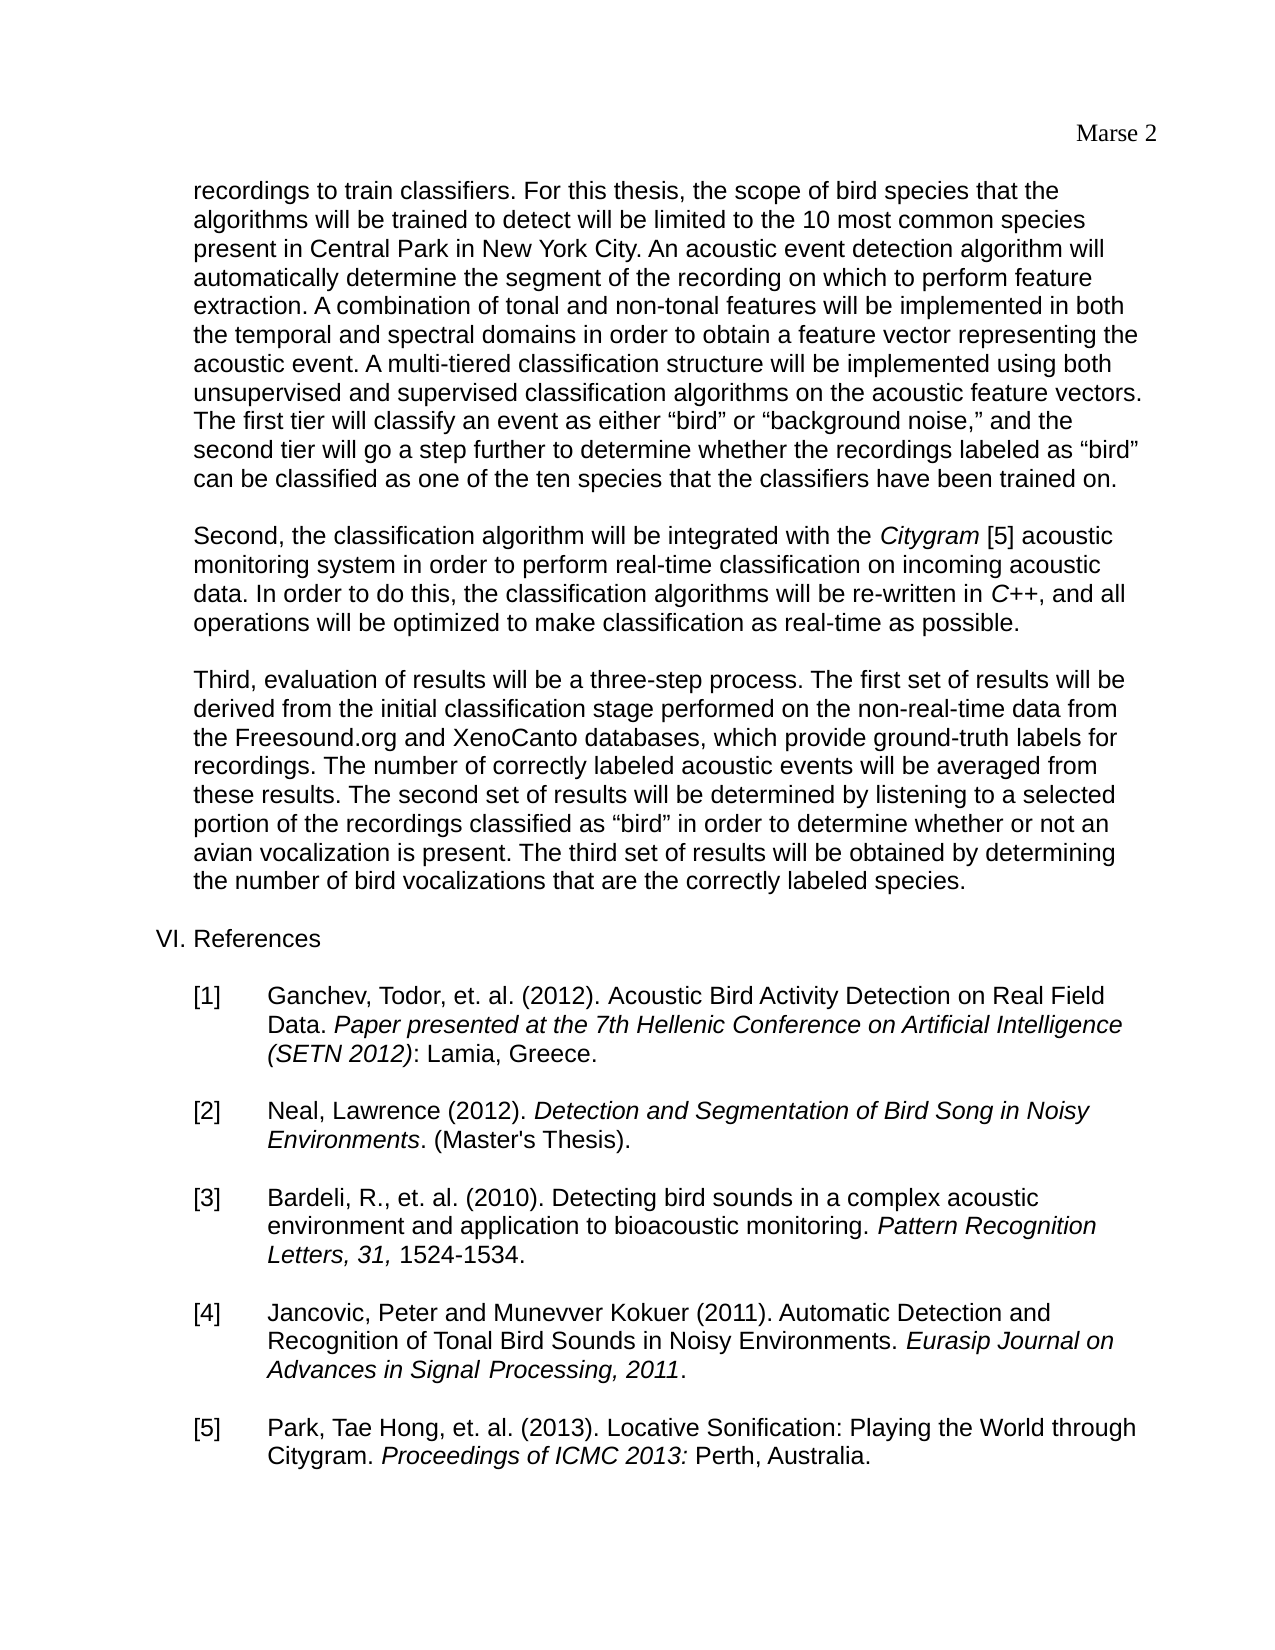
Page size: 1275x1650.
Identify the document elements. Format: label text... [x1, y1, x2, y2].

list recordings to train classifiers. For this thesis, the scope of bird species that the algorithms will be trained to detect will be limited to the 10 most common species present in Central Park in New York City. An acoustic event detection algorithm will automatically determine the segment of the recording on which to perform feature extraction. A combination of tonal and non-tonal features will be implemented in both the temporal and spectral domains in order to obtain a feature vector representing the acoustic event. A multi-tiered classification structure will be implemented using both unsupervised and supervised classification algorithms on the acoustic feature vectors. The first tier will classify an event as either “bird” or “background noise,” and the second tier will go a step further to determine whether the recordings labeled as “bird” can be classified as one of the ten species that the classifiers have been trained on. [156, 176, 1157, 493]
list Second, the classification algorithm will be integrated with the Citygram [5] acoustic monitoring system in order to perform real-time classification on incoming acoustic data. In order to do this, the classification algorithms will be re-written in C++, and all operations will be optimized to make classification as real-time as possible. [156, 521, 1157, 636]
list [3] Bardeli, R., et. al. (2010). Detecting bird sounds in a complex acoustic environment and application to bioacoustic monitoring. Pattern Recognition Letters, 31, 1524-1534. [156, 1183, 1157, 1269]
list References [156, 924, 1157, 953]
list Third, evaluation of results will be a three-step process. The first set of results will be derived from the initial classification stage performed on the non-real-time data from the Freesound.org and XenoCanto databases, which provide ground-truth labels for recordings. The number of correctly labeled acoustic events will be averaged from these results. The second set of results will be determined by listening to a selected portion of the recordings classified as “bird” in order to determine whether or not an avian vocalization is present. The third set of results will be obtained by determining the number of bird vocalizations that are the correctly labeled species. [156, 665, 1157, 895]
list [2] Neal, Lawrence (2012). Detection and Segmentation of Bird Song in Noisy Environments. (Master's Thesis). [156, 1096, 1157, 1154]
list [5] Park, Tae Hong, et. al. (2013). Locative Sonification: Playing the World through Citygram. Proceedings of ICMC 2013: Perth, Australia. [156, 1413, 1157, 1470]
list [4] Jancovic, Peter and Munevver Kokuer (2011). Automatic Detection and Recognition of Tonal Bird Sounds in Noisy Environments. Eurasip Journal on Advances in Signal Processing, 2011. [156, 1298, 1157, 1384]
list [1] Ganchev, Todor, et. al. (2012). Acoustic Bird Activity Detection on Real Field Data. Paper presented at the 7th Hellenic Conference on Artificial Intelligence (SETN 2012): Lamia, Greece. [156, 981, 1157, 1068]
